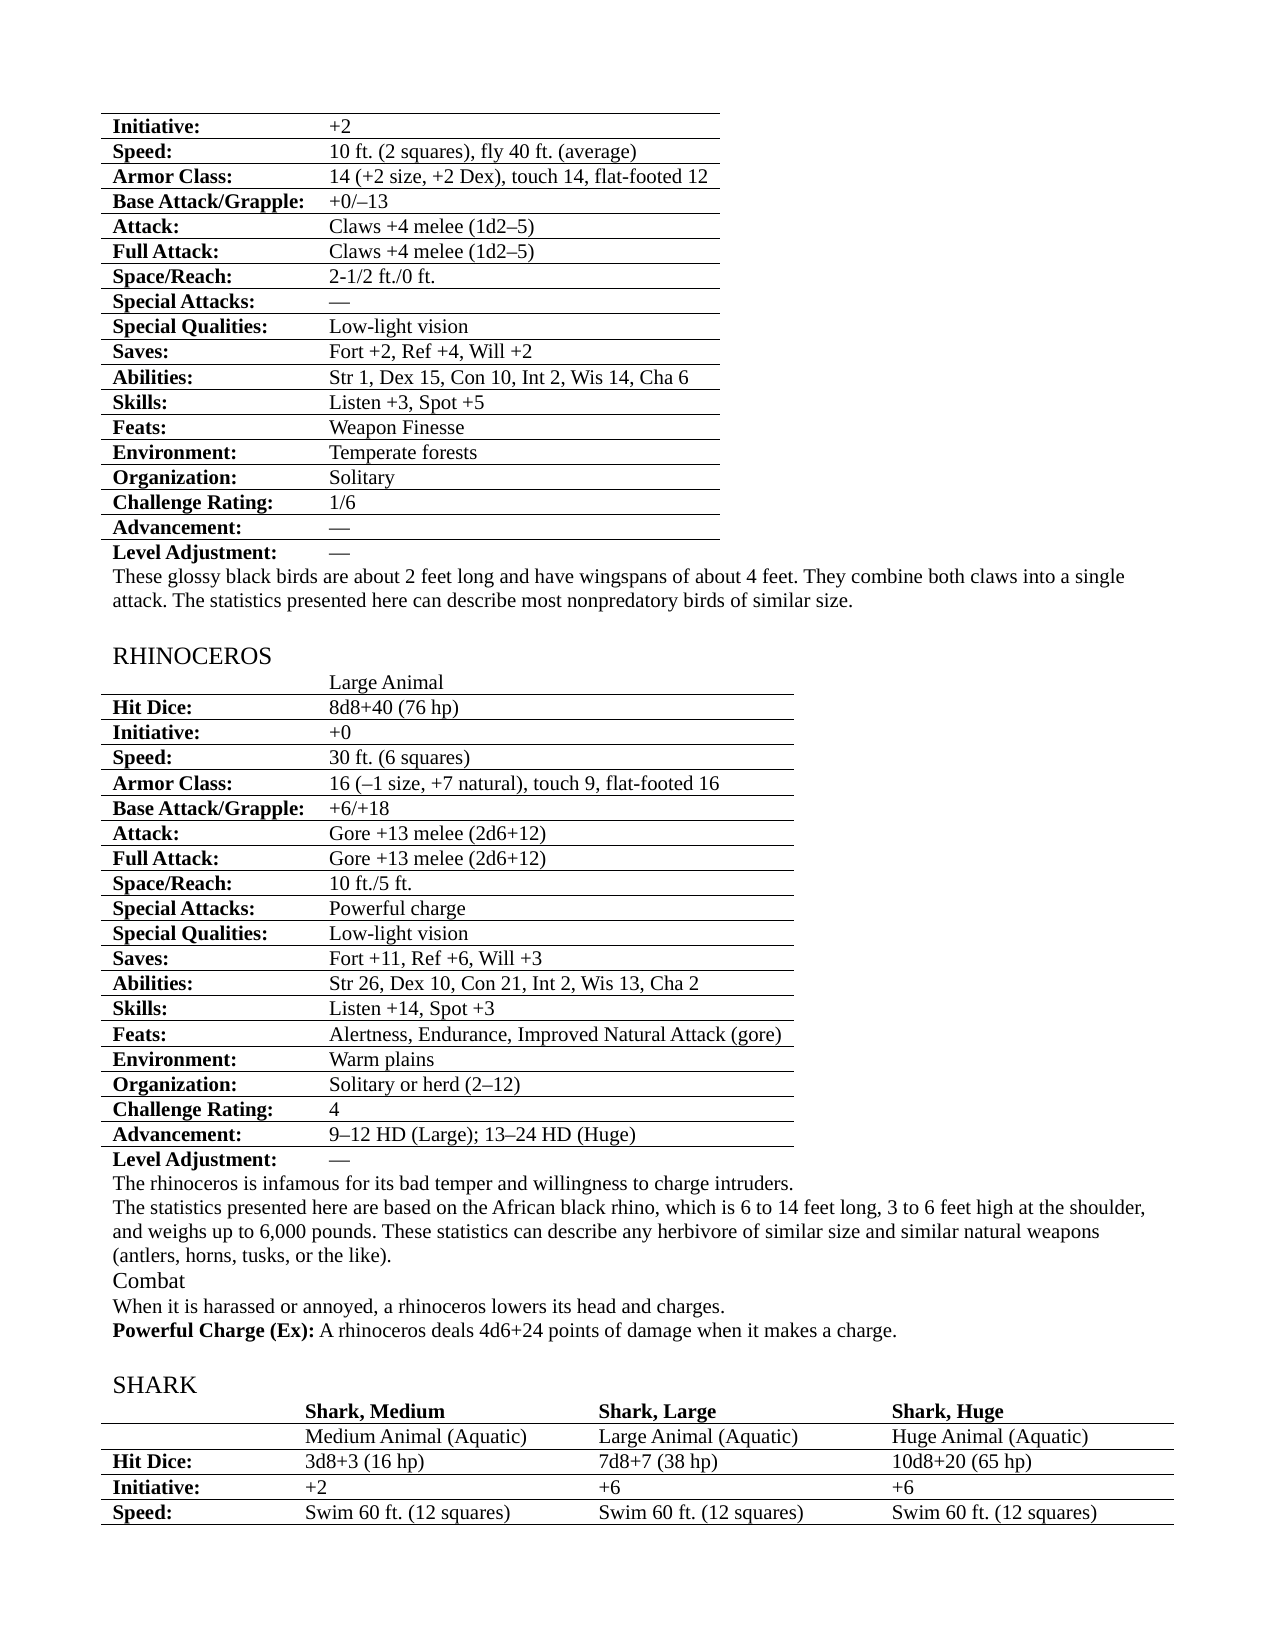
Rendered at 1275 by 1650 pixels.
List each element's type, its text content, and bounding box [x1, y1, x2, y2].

table_cell Hit Dice: [101, 695, 318, 719]
table_cell Hit Dice: [101, 1450, 294, 1473]
table_cell Swim 60 ft. (12 squares) [880, 1500, 1174, 1524]
table_cell Special Attacks: [101, 896, 318, 920]
table_cell Advancement: [101, 515, 318, 539]
table_cell +0 [318, 720, 794, 744]
table_cell Attack: [101, 821, 318, 845]
table_cell 10 ft. (2 squares), fly 40 ft. (average) [318, 139, 719, 163]
table_cell 7d8+7 (38 hp) [587, 1450, 880, 1473]
table_cell Attack: [101, 214, 318, 238]
table_cell Low-light vision [318, 921, 794, 945]
table_cell Listen +3, Spot +5 [318, 390, 719, 414]
table_header Shark, Huge [880, 1399, 1174, 1423]
text The rhinoceros is infamous for its bad temper and willingness to charge intruders. [112, 1171, 1162, 1195]
table_cell Armor Class: [101, 164, 318, 188]
table_cell Space/Reach: [101, 871, 318, 895]
table_cell 4 [318, 1097, 794, 1121]
table_header [101, 1399, 294, 1423]
table_cell Challenge Rating: [101, 490, 318, 514]
table_cell Fort +11, Ref +6, Will +3 [318, 946, 794, 970]
table_cell — [318, 289, 719, 313]
table_cell Swim 60 ft. (12 squares) [587, 1500, 880, 1524]
table_cell +2 [294, 1475, 587, 1499]
table_cell Base Attack/Grapple: [101, 189, 318, 213]
table_cell +0/–13 [318, 189, 719, 213]
table_cell Initiative: [101, 114, 318, 138]
table_cell Fort +2, Ref +4, Will +2 [318, 340, 719, 363]
table_cell Str 1, Dex 15, Con 10, Int 2, Wis 14, Cha 6 [318, 365, 719, 389]
table_cell Saves: [101, 946, 318, 970]
table_cell — [318, 1147, 794, 1171]
table_cell +2 [318, 114, 719, 138]
table_cell Feats: [101, 1021, 318, 1046]
text These glossy black birds are about 2 feet long and have wingspans of about 4 feet. They combine both claws into a single attack. The statistics presented here can describe most nonpredatory birds of similar size. [112, 564, 1162, 612]
table_cell 10 ft./5 ft. [318, 871, 794, 895]
table_cell Advancement: [101, 1122, 318, 1146]
table_cell Special Attacks: [101, 289, 318, 313]
table_cell Special Qualities: [101, 921, 318, 945]
table_header Shark, Medium [294, 1399, 587, 1423]
table_cell +6/+18 [318, 796, 794, 819]
table_cell — [318, 540, 719, 564]
text SHARK [112, 1371, 1162, 1399]
table_cell Swim 60 ft. (12 squares) [294, 1500, 587, 1524]
table_cell Solitary [318, 465, 719, 489]
table_cell Medium Animal (Aquatic) [294, 1424, 587, 1448]
table_cell Feats: [101, 415, 318, 439]
table_cell 30 ft. (6 squares) [318, 745, 794, 769]
table_cell Level Adjustment: [101, 1147, 318, 1171]
table_cell Low-light vision [318, 314, 719, 338]
table_cell Abilities: [101, 365, 318, 389]
table_cell Full Attack: [101, 846, 318, 870]
table_cell 2-1/2 ft./0 ft. [318, 264, 719, 288]
table_cell +6 [587, 1475, 880, 1499]
table_cell Temperate forests [318, 440, 719, 464]
table_cell Space/Reach: [101, 264, 318, 288]
table_cell [101, 1424, 294, 1448]
table_cell 9–12 HD (Large); 13–24 HD (Huge) [318, 1122, 794, 1146]
table_cell Skills: [101, 996, 318, 1020]
table_header Shark, Large [587, 1399, 880, 1423]
table_cell 14 (+2 size, +2 Dex), touch 14, flat-footed 12 [318, 164, 719, 188]
table_cell Level Adjustment: [101, 540, 318, 564]
table_cell Solitary or herd (2–12) [318, 1072, 794, 1096]
table_cell Huge Animal (Aquatic) [880, 1424, 1174, 1448]
table_cell Initiative: [101, 1475, 294, 1499]
table_cell 8d8+40 (76 hp) [318, 695, 794, 719]
table_cell Warm plains [318, 1047, 794, 1071]
table_cell Claws +4 melee (1d2–5) [318, 239, 719, 263]
table_cell Large Animal (Aquatic) [587, 1424, 880, 1448]
table_cell Base Attack/Grapple: [101, 796, 318, 819]
table_cell Organization: [101, 465, 318, 489]
table_cell Str 26, Dex 10, Con 21, Int 2, Wis 13, Cha 2 [318, 971, 794, 995]
table_cell 10d8+20 (65 hp) [880, 1450, 1174, 1473]
table_cell 16 (–1 size, +7 natural), touch 9, flat-footed 16 [318, 770, 794, 794]
table_header Large Animal [318, 670, 794, 694]
table_cell Speed: [101, 139, 318, 163]
table_cell Speed: [101, 745, 318, 769]
table_cell Challenge Rating: [101, 1097, 318, 1121]
table_cell Gore +13 melee (2d6+12) [318, 846, 794, 870]
table_header [101, 670, 318, 694]
text RHINOCEROS [112, 641, 1162, 670]
text When it is harassed or annoyed, a rhinoceros lowers its head and charges. [112, 1294, 1162, 1318]
table_cell Armor Class: [101, 770, 318, 794]
table_cell Listen +14, Spot +3 [318, 996, 794, 1020]
table_cell 1/6 [318, 490, 719, 514]
table_cell Environment: [101, 1047, 318, 1071]
text Powerful Charge (Ex): A rhinoceros deals 4d6+24 points of damage when it makes a charge. [112, 1318, 1162, 1342]
table_cell Alertness, Endurance, Improved Natural Attack (gore) [318, 1021, 794, 1046]
table_cell Powerful charge [318, 896, 794, 920]
table_cell Organization: [101, 1072, 318, 1096]
table_cell Speed: [101, 1500, 294, 1524]
table_cell Gore +13 melee (2d6+12) [318, 821, 794, 845]
text The statistics presented here are based on the African black rhino, which is 6 to 14 feet long, 3 to 6 feet high at the shoulder, and weighs up to 6,000 pounds. These statistics can describe any herbivore of similar size and similar natural weapons (antlers, horns, tusks, or the like). [112, 1195, 1162, 1267]
table_cell Saves: [101, 340, 318, 363]
table_cell Environment: [101, 440, 318, 464]
text Combat [112, 1267, 1162, 1294]
table_cell Claws +4 melee (1d2–5) [318, 214, 719, 238]
table_cell +6 [880, 1475, 1174, 1499]
table_cell — [318, 515, 719, 539]
table_cell Initiative: [101, 720, 318, 744]
table_cell Weapon Finesse [318, 415, 719, 439]
table_cell Full Attack: [101, 239, 318, 263]
table_cell Skills: [101, 390, 318, 414]
table_cell 3d8+3 (16 hp) [294, 1450, 587, 1473]
table_cell Abilities: [101, 971, 318, 995]
table_cell Special Qualities: [101, 314, 318, 338]
